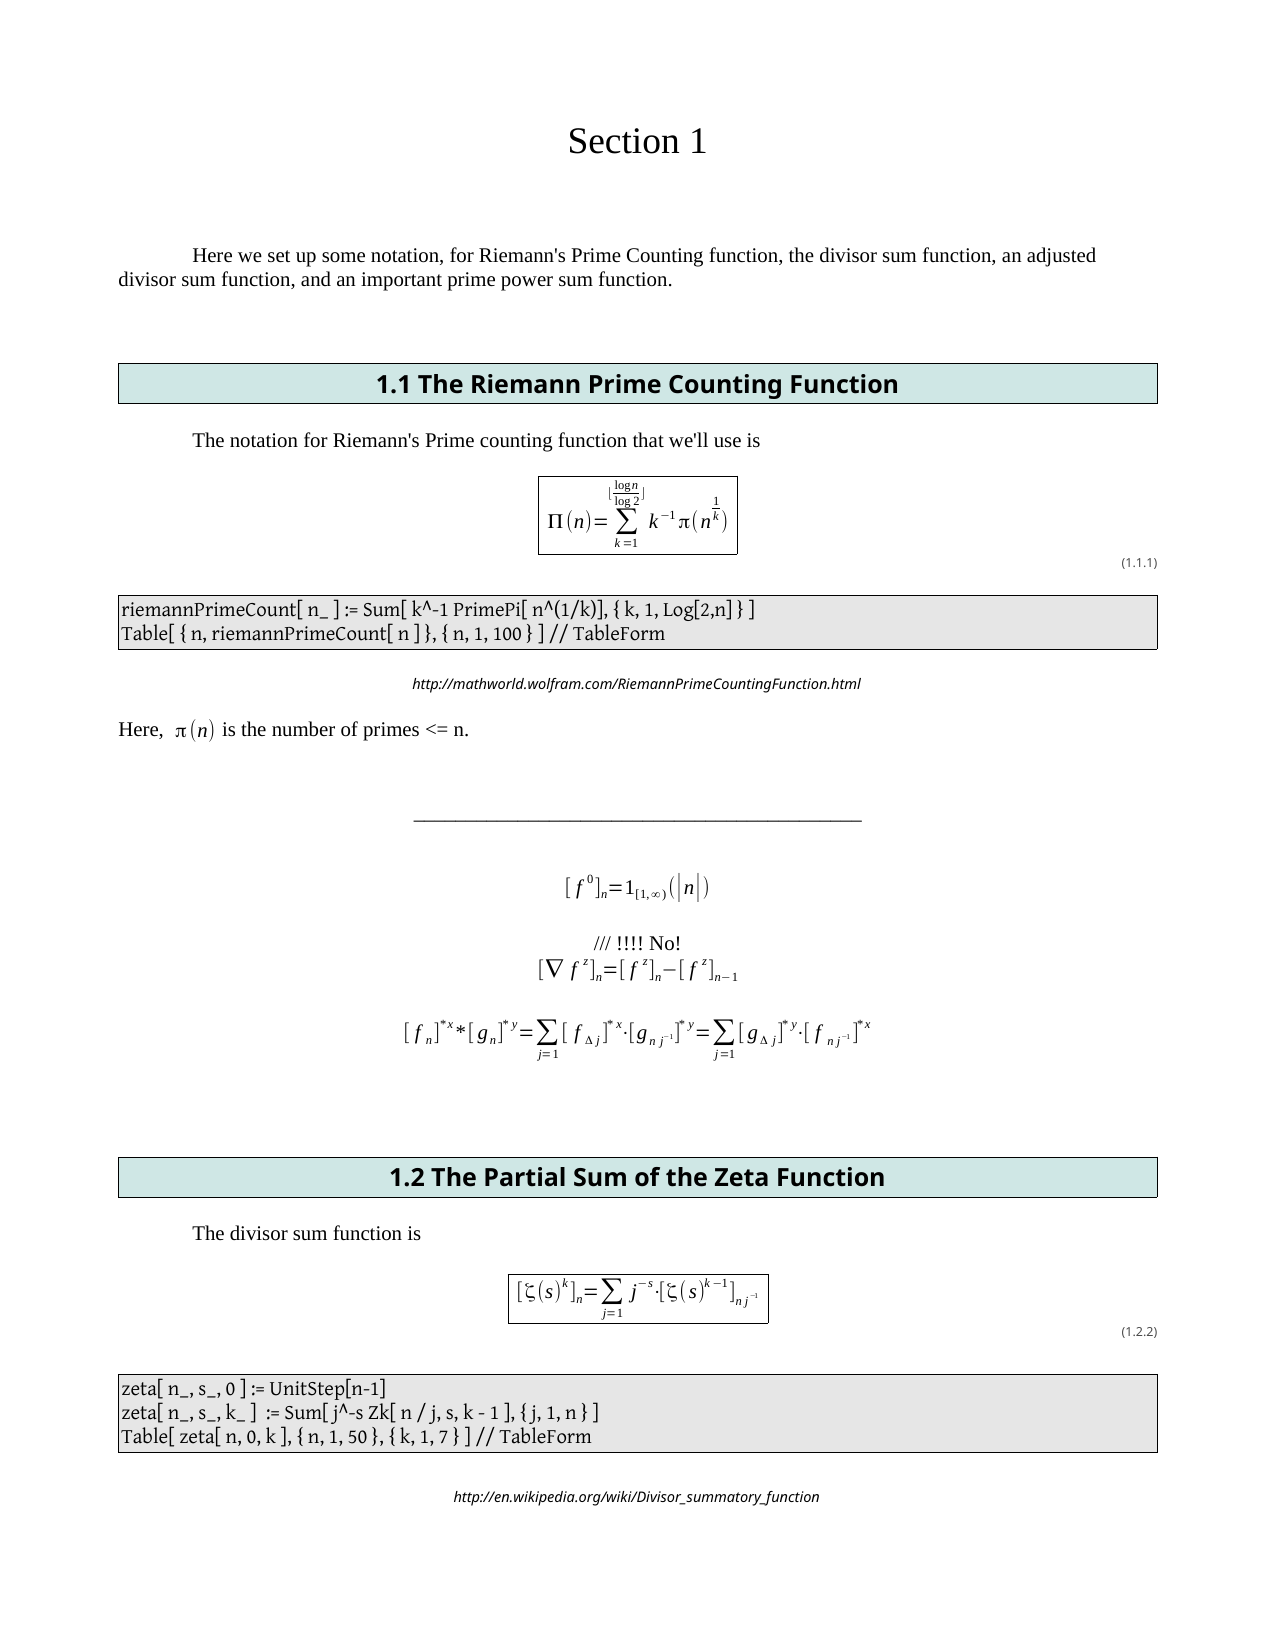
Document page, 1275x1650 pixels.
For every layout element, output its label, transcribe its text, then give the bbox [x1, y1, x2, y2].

text Here, is the number of primes <= n. [118, 717, 1157, 742]
text Table[ zeta[ n, 0, k ], { n, 1, 50 }, { k, 1, 7 } ] // TableForm [119, 1422, 1157, 1452]
text Section 1 [118, 118, 1157, 161]
text /// !!!! No! [118, 930, 1157, 954]
text ___________________________________________ [118, 800, 1157, 824]
text zeta[ n_, s_, 0 ] := UnitStep[n-1] [119, 1375, 1157, 1398]
text The notation for Riemann's Prime counting function that we'll use is [118, 427, 1157, 452]
text zeta[ n_, s_, k_ ] := Sum[ j^-s Zk[ n / j, s, k - 1 ], { j, 1, n } ] [386, 1398, 1157, 1422]
text http://mathworld.wolfram.com/RiemannPrimeCountingFunction.html [118, 673, 1157, 693]
text (1.2.2) [118, 1323, 1157, 1340]
title 1.2 The Partial Sum of the Zeta Function [119, 1158, 1157, 1197]
text The divisor sum function is [118, 1221, 1157, 1245]
text Here we set up some notation, for Riemann's Prime Counting function, the divisor sum function, an adjusted divisor sum function, and an important prime power sum function. [118, 243, 1157, 291]
text (1.1.1) [118, 554, 1157, 571]
title 1.1 The Riemann Prime Counting Function [119, 364, 1157, 403]
text riemannPrimeCount[ n_ ] := Sum[ k^-1 PrimePi[ n^(1/k)], { k, 1, Log[2,n] } ] [119, 596, 1157, 619]
text http://en.wikipedia.org/wiki/Divisor_summatory_function [118, 1487, 1157, 1506]
text Table[ { n, riemannPrimeCount[ n ] }, { n, 1, 100 } ] // TableForm [119, 619, 1157, 649]
